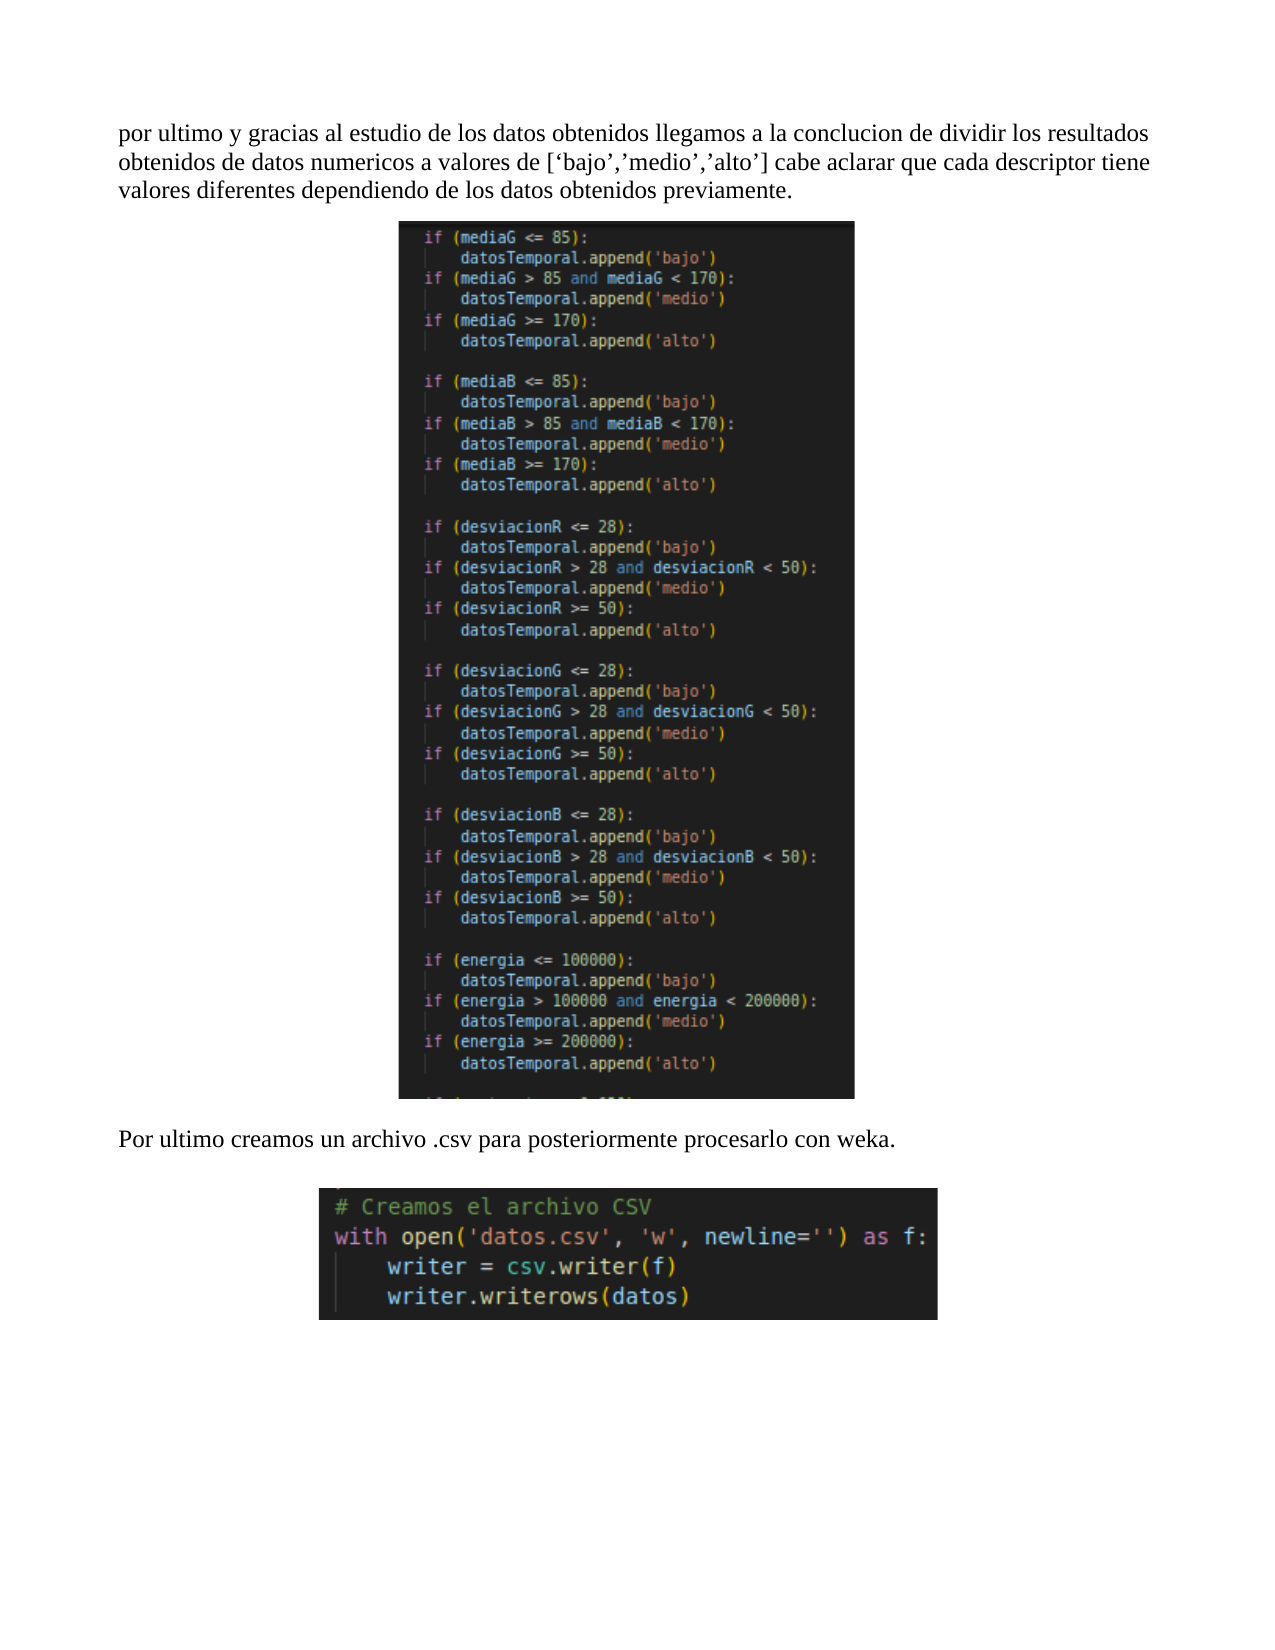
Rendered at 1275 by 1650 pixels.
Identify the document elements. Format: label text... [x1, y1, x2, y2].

text por ultimo y gracias al estudio de los datos obtenidos llegamos a la conclucion de dividir los resultados obtenidos de datos numericos a valores de [‘bajo’,’medio’,’alto’] cabe aclarar que cada descriptor tiene valores diferentes dependiendo de los datos obtenidos previamente. [118, 118, 1157, 204]
picture [318, 1188, 938, 1320]
text Por ultimo creamos un archivo .csv para posteriormente procesarlo con weka. [118, 1124, 1157, 1153]
picture [398, 221, 855, 1099]
